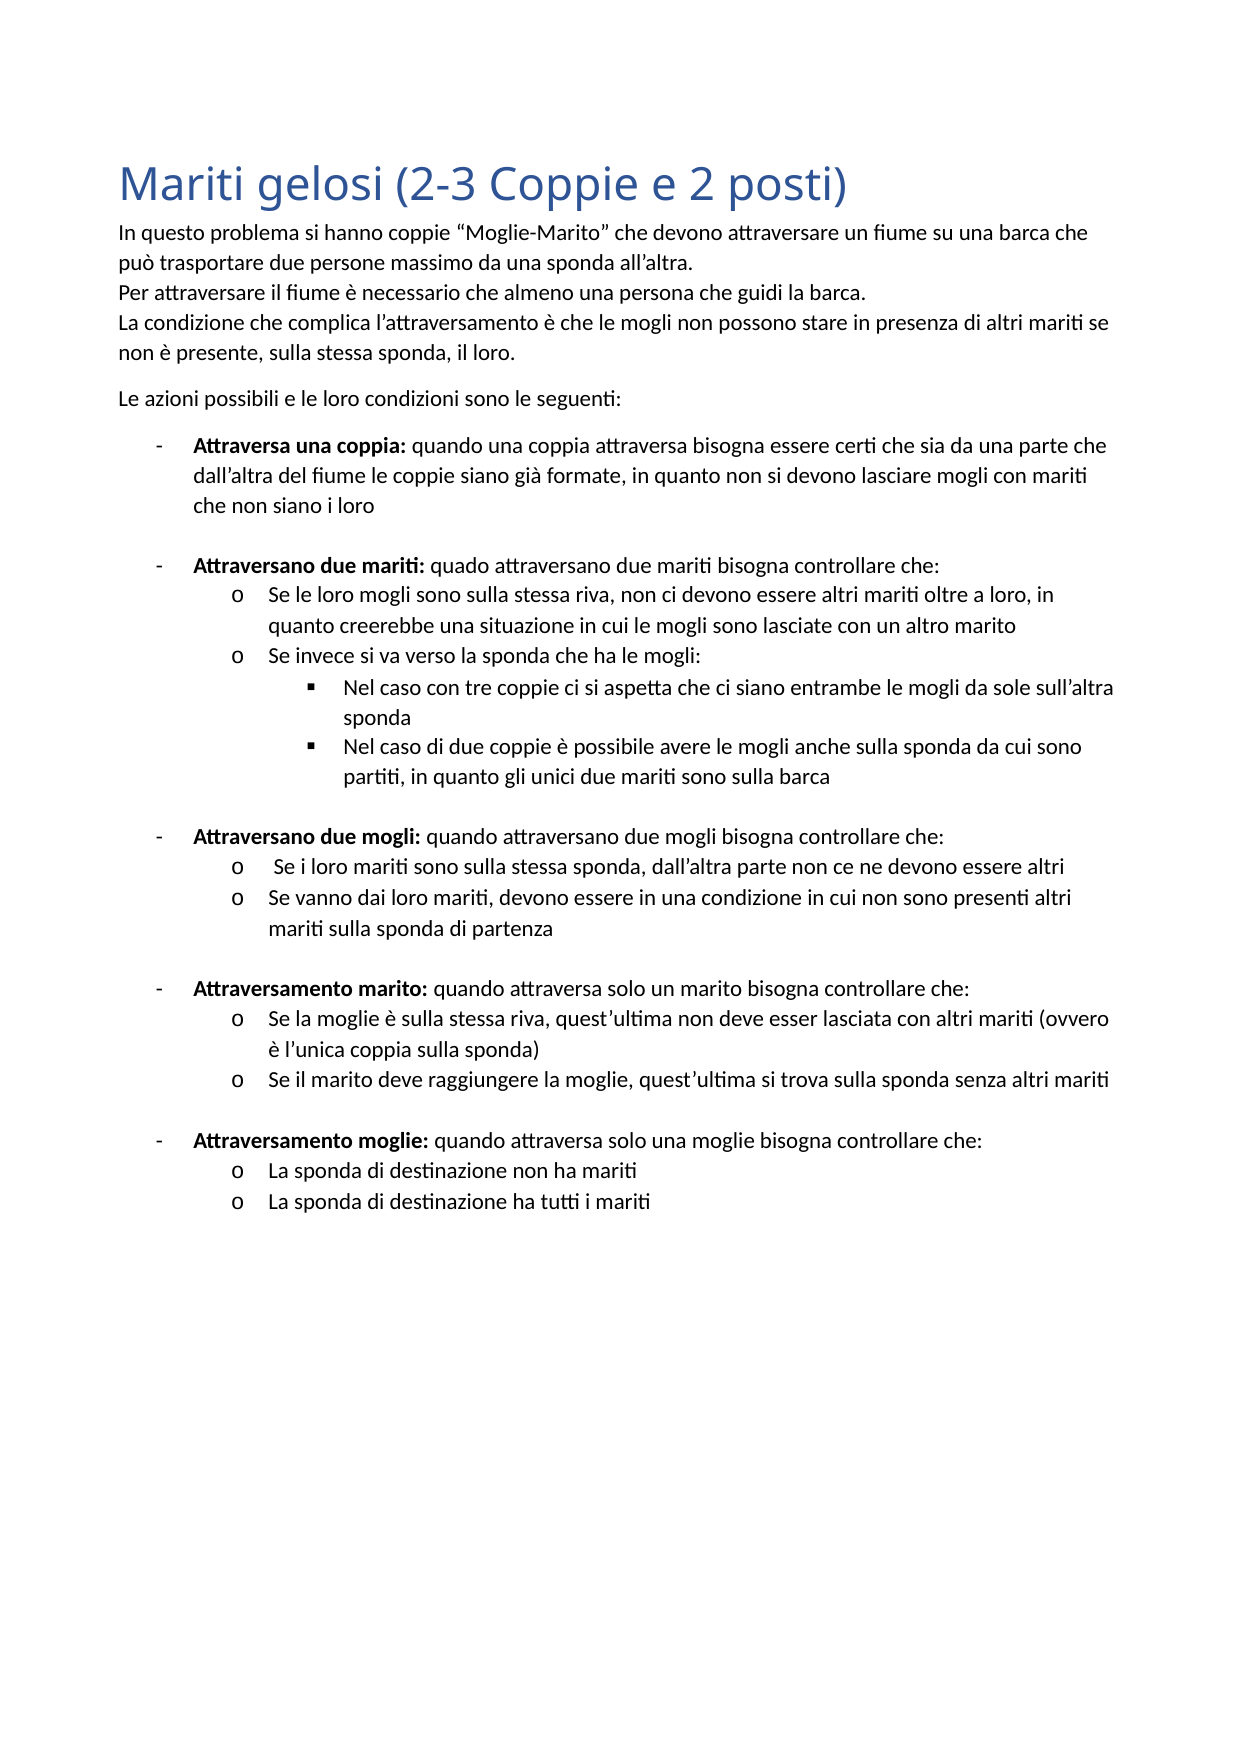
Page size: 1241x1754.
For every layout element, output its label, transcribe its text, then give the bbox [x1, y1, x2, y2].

list Se vanno dai loro mariti, devono essere in una condizione in cui non sono presenti altri mariti sulla sponda di partenza [231, 883, 1122, 972]
list Attraversamento marito: quando attraversa solo un marito bisogna controllare che: [156, 974, 1122, 1002]
text Le azioni possibili e le loro condizioni sono le seguenti: [118, 384, 1122, 413]
text In questo problema si hanno coppie “Moglie-Marito” che devono attraversare un fiume su una barca che può trasportare due persone massimo da una sponda all’altra. Per attraversare il fiume è necessario che almeno una persona che guidi la barca. La condizione che complica l’attraversamento è che le mogli non possono stare in presenza di altri mariti se non è presente, sulla stessa sponda, il loro. [118, 218, 1122, 366]
list Nel caso di due coppie è possibile avere le mogli anche sulla sponda da cui sono partiti, in quanto gli unici due mariti sono sulla barca [306, 732, 1122, 820]
list La sponda di destinazione non ha mariti [231, 1156, 1122, 1185]
list La sponda di destinazione ha tutti i mariti [231, 1187, 1122, 1216]
list Nel caso con tre coppie ci si aspetta che ci siano entrambe le mogli da sole sull’altra sponda [306, 673, 1122, 731]
list Attraversano due mogli: quando attraversano due mogli bisogna controllare che: [156, 822, 1122, 850]
list Se la moglie è sulla stessa riva, quest’ultima non deve esser lasciata con altri mariti (ovvero è l’unica coppia sulla sponda) [231, 1004, 1122, 1063]
subtitle Mariti gelosi (2-3 Coppie e 2 posti) [118, 152, 1122, 214]
list Se i loro mariti sono sulla stessa sponda, dall’altra parte non ce ne devono essere altri [231, 852, 1122, 881]
list Se le loro mogli sono sulla stessa riva, non ci devono essere altri mariti oltre a loro, in quanto creerebbe una situazione in cui le mogli sono lasciate con un altro marito [231, 581, 1122, 640]
list Attraversano due mariti: quado attraversano due mariti bisogna controllare che: [156, 551, 1122, 579]
list Attraversa una coppia: quando una coppia attraversa bisogna essere certi che sia da una parte che dall’altra del fiume le coppie siano già formate, in quanto non si devono lasciare mogli con mariti che non siano i loro [156, 431, 1122, 549]
list Se invece si va verso la sponda che ha le mogli: [231, 642, 1122, 671]
list Attraversamento moglie: quando attraversa solo una moglie bisogna controllare che: [156, 1126, 1122, 1154]
list Se il marito deve raggiungere la moglie, quest’ultima si trova sulla sponda senza altri mariti [231, 1065, 1122, 1124]
